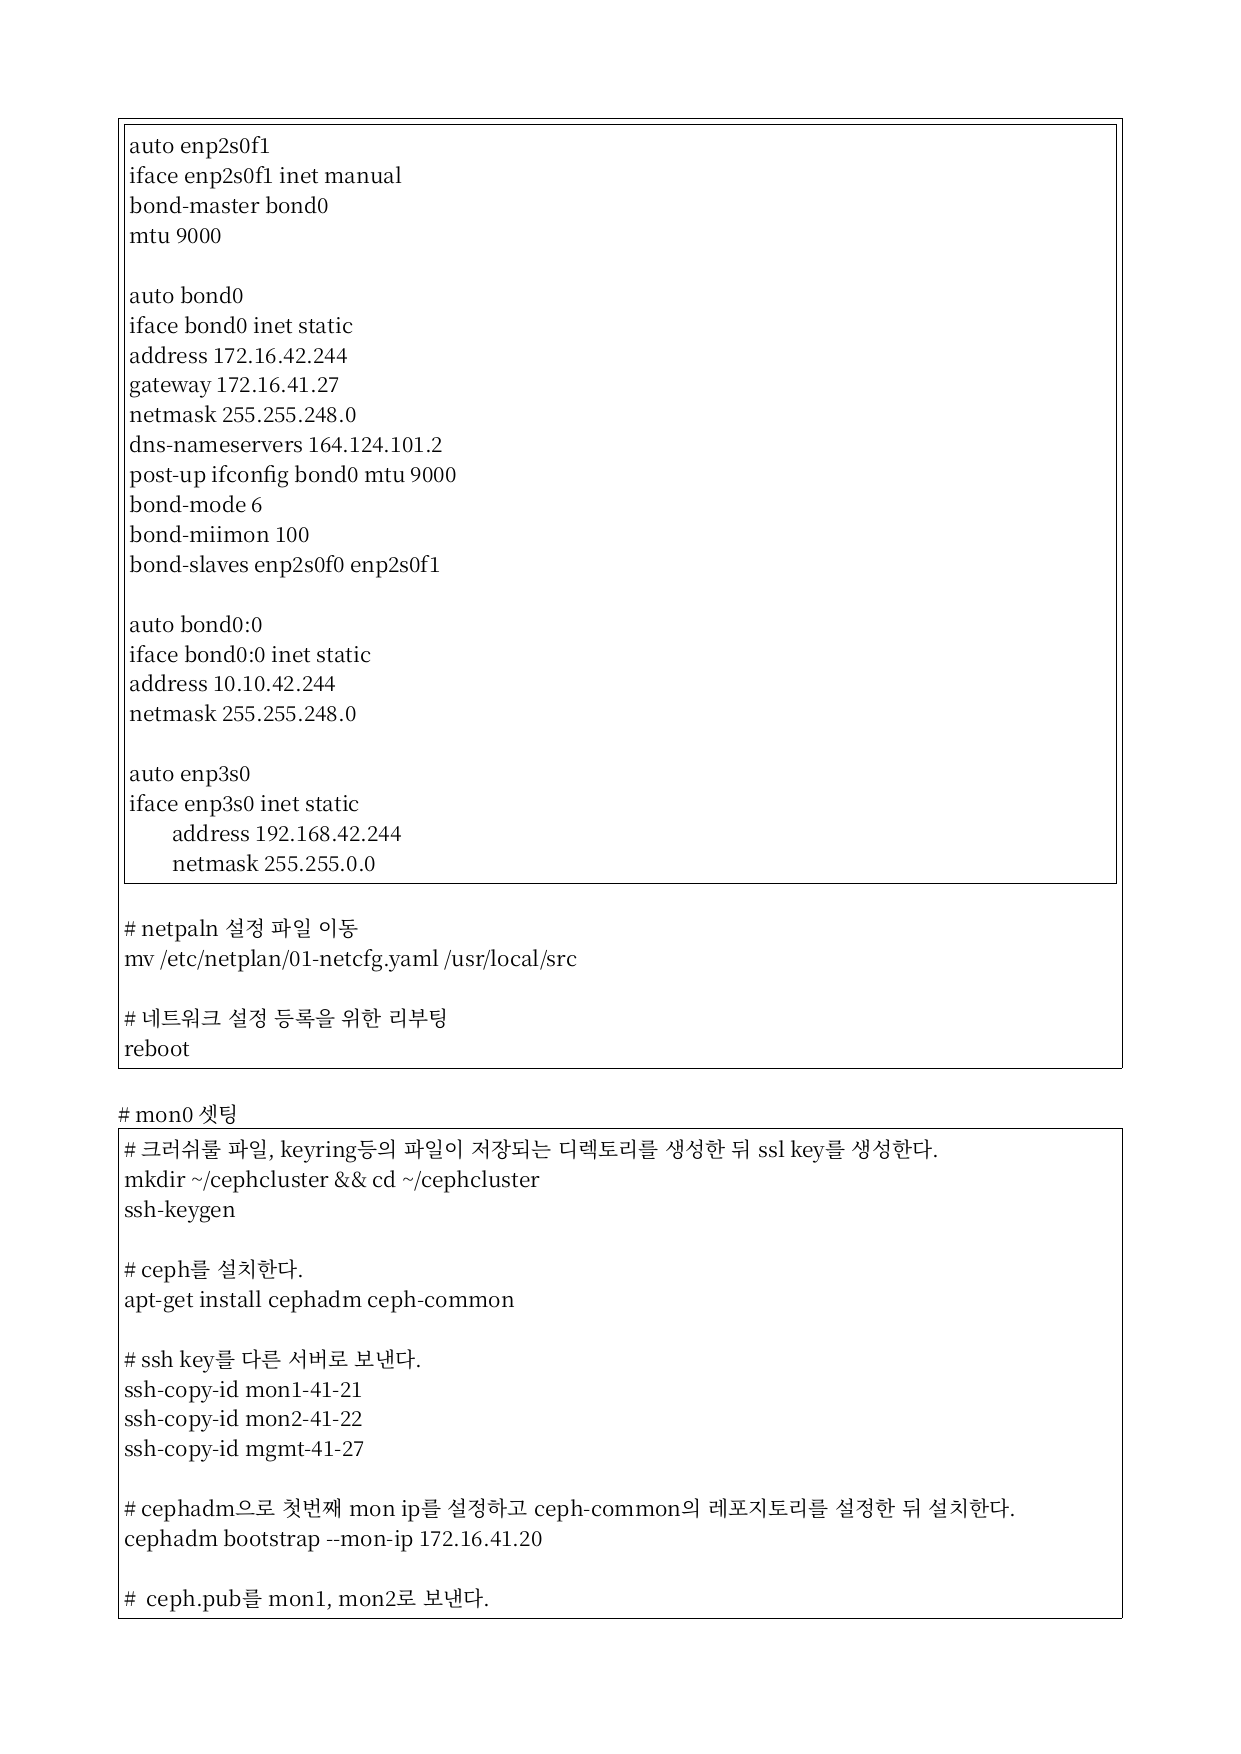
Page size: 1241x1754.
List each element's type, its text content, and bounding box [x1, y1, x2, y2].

text # mon0 셋팅 [118, 1098, 1122, 1128]
table_header # 크러쉬룰 파일, keyring등의 파일이 저장되는 디렉토리를 생성한 뒤 ssl key를 생성한다. mkdir ~/cephcluster && cd ~/cephcluster ssh-keygen # ceph를 설치한다. apt-get install cephadm ceph-common # ssh key를 다른 서버로 보낸다. ssh-copy-id mon1-41-21 ssh-copy-id mon2-41-22 ssh-copy-id mgmt-41-27 # cephadm으로 첫번째 mon ip를 설정하고 ceph-common의 레포지토리를 설정한 뒤 설치한다. cephadm bootstrap --mon-ip 172.16.41.20 # ceph.pub를 mon1, mon2로 보낸다. [119, 1129, 1122, 1618]
table_header auto enp2s0f1 iface enp2s0f1 inet manual bond-master bond0 mtu 9000 auto bond0 iface bond0 inet static address 172.16.42.244 gateway 172.16.41.27 netmask 255.255.248.0 dns-nameservers 164.124.101.2 post-up ifconfig bond0 mtu 9000 bond-mode 6 bond-miimon 100 bond-slaves enp2s0f0 enp2s0f1 auto bond0:0 iface bond0:0 inet static address 10.10.42.244 netmask 255.255.248.0 auto enp3s0 iface enp3s0 inet static address 192.168.42.244 netmask 255.255.0.0 [125, 125, 1116, 883]
table_header # netpaln 설정 파일 이동 mv /etc/netplan/01-netcfg.yaml /usr/local/src # 네트워크 설정 등록을 위한 리부팅 reboot [119, 119, 1122, 1068]
